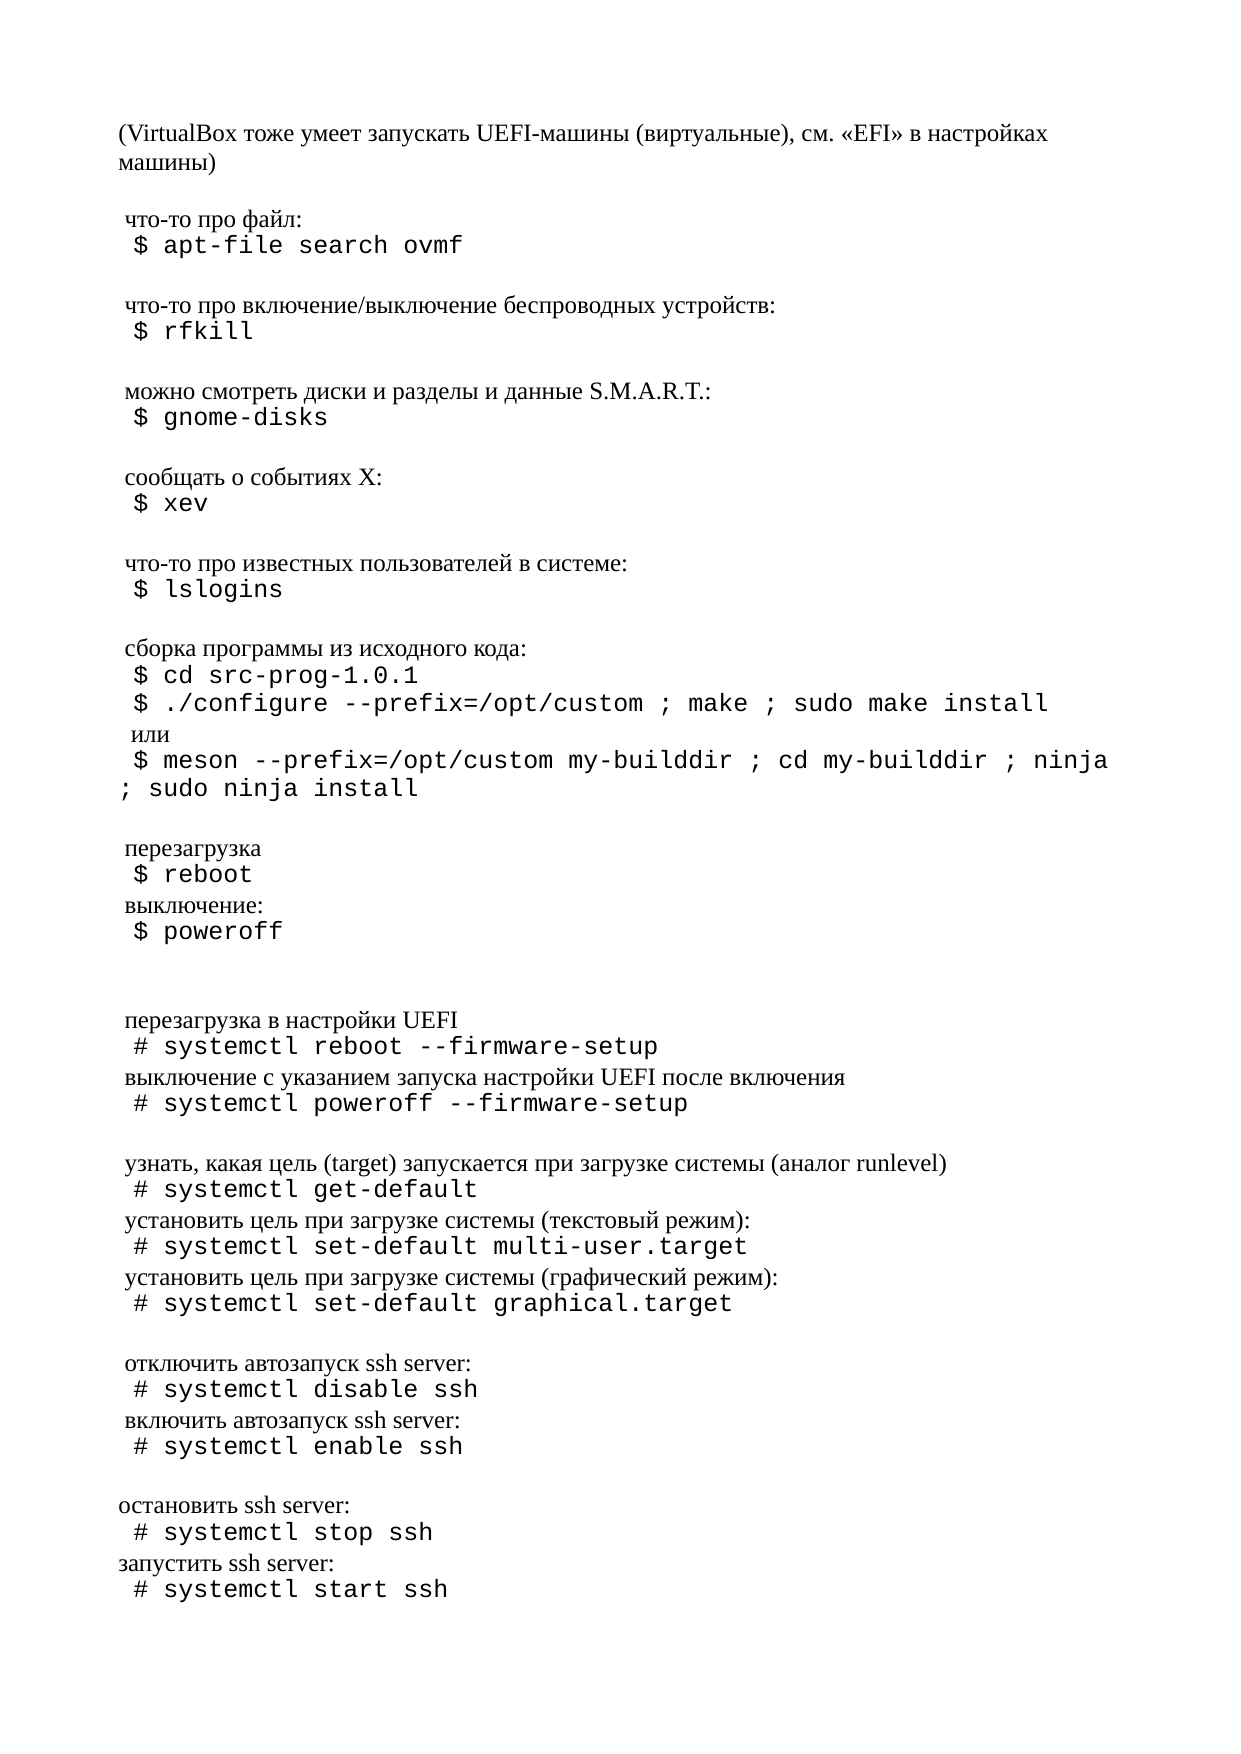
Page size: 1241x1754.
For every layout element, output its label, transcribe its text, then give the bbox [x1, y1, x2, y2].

text выключение: [118, 890, 1122, 919]
text что-то про включение/выключение беспроводных устройств: [118, 290, 1122, 319]
text перезагрузка [118, 833, 1122, 862]
text $ meson --prefix=/opt/custom my-builddir ; cd my-builddir ; ninja ; sudo ninja install [118, 748, 1122, 804]
text # systemctl set-default graphical.target [118, 1291, 1122, 1319]
text что-то про файл: [118, 204, 1122, 233]
text сборка программы из исходного кода: [118, 633, 1122, 662]
text # systemctl poweroff --firmware-setup [118, 1091, 1122, 1119]
text запустить ssh server: [118, 1548, 1122, 1576]
text $ xev [118, 491, 1122, 519]
text # systemctl disable ssh [118, 1376, 1122, 1405]
text что-то про известных пользователей в системе: [118, 548, 1122, 576]
text перезагрузка в настройки UEFI [118, 1005, 1122, 1033]
text $ poweroff [118, 919, 1122, 947]
text установить цель при загрузке системы (текстовый режим): [118, 1205, 1122, 1233]
text # systemctl stop ssh [118, 1519, 1122, 1548]
text остановить ssh server: [118, 1491, 1122, 1519]
text $ reboot [118, 862, 1122, 890]
text включить автозапуск ssh server: [118, 1405, 1122, 1433]
text или [118, 719, 1122, 748]
text $ rfkill [118, 319, 1122, 347]
text (VirtualBox тоже умеет запускать UEFI-машины (виртуальные), см. «EFI» в настройках машины) [118, 118, 1122, 176]
text установить цель при загрузке системы (графический режим): [118, 1262, 1122, 1291]
text # systemctl start ssh [118, 1576, 1122, 1605]
text выключение с указанием запуска настройки UEFI после включения [118, 1062, 1122, 1091]
text отключить автозапуск ssh server: [118, 1348, 1122, 1376]
text сообщать о событиях X: [118, 462, 1122, 491]
text $ apt-file search ovmf [118, 233, 1122, 261]
text # systemctl enable ssh [118, 1433, 1122, 1462]
text $ lslogins [118, 576, 1122, 605]
text $ ./configure --prefix=/opt/custom ; make ; sudo make install [118, 691, 1122, 719]
text можно смотреть диски и разделы и данные S.M.A.R.T.: [118, 376, 1122, 405]
text # systemctl get-default [118, 1176, 1122, 1205]
text $ gnome-disks [118, 405, 1122, 433]
text # systemctl set-default multi-user.target [118, 1233, 1122, 1262]
text # systemctl reboot --firmware-setup [118, 1033, 1122, 1062]
text $ cd src-prog-1.0.1 [118, 662, 1122, 691]
text узнать, какая цель (target) запускается при загрузке системы (аналог runlevel) [118, 1148, 1122, 1176]
